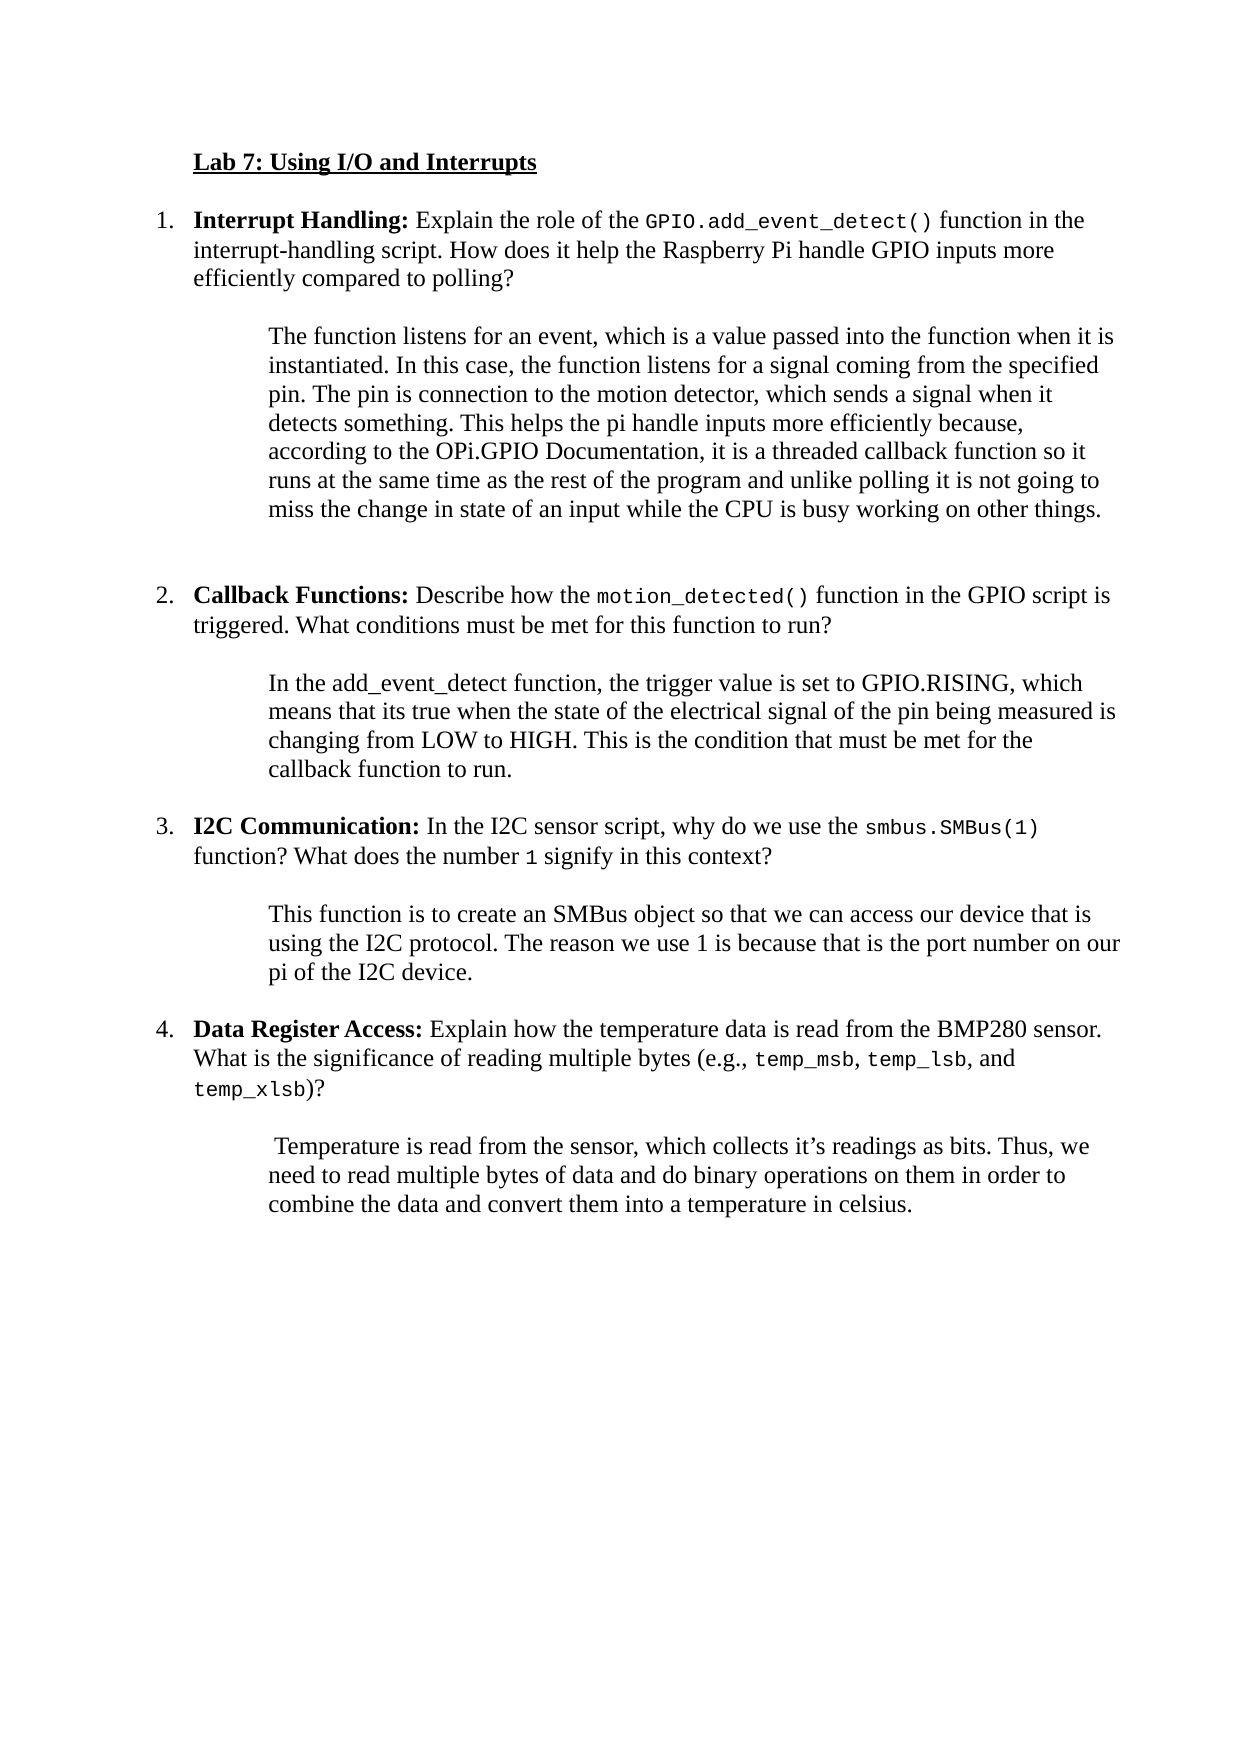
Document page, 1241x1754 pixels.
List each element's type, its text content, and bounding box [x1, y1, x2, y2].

list Interrupt Handling: Explain the role of the GPIO.add_event_detect() function in the interrupt-handling script. How does it help the Raspberry Pi handle GPIO inputs more efficiently compared to polling? [156, 205, 1122, 292]
list Data Register Access: Explain how the temperature data is read from the BMP280 sensor. What is the significance of reading multiple bytes (e.g., temp_msb, temp_lsb, and temp_xlsb)? [156, 1014, 1122, 1102]
list The function listens for an event, which is a value passed into the function when it is instantiated. In this case, the function listens for a signal coming from the specified pin. The pin is connection to the motion detector, which sends a signal when it detects something. This helps the pi handle inputs more efficiently because, according to the OPi.GPIO Documentation, it is a threaded callback function so it runs at the same time as the rest of the program and unlike polling it is not going to miss the change in state of an input while the CPU is busy working on other things. [231, 321, 1122, 523]
text This function is to create an SMBus object so that we can access our device that is using the I2C protocol. The reason we use 1 is because that is the port number on our pi of the I2C device. [268, 899, 1122, 986]
list Callback Functions: Describe how the motion_detected() function in the GPIO script is triggered. What conditions must be met for this function to run? [156, 581, 1122, 639]
list Lab 7: Using I/O and Interrupts [156, 147, 1122, 176]
text In the add_event_detect function, the trigger value is set to GPIO.RISING, which means that its true when the state of the electrical signal of the pin being measured is changing from LOW to HIGH. This is the condition that must be met for the callback function to run. [268, 668, 1122, 783]
text Temperature is read from the sensor, which collects it’s readings as bits. Thus, we need to read multiple bytes of data and do binary operations on them in order to combine the data and convert them into a temperature in celsius. [268, 1131, 1122, 1218]
list I2C Communication: In the I2C sensor script, why do we use the smbus.SMBus(1) function? What does the number 1 signify in this context? [156, 811, 1122, 871]
